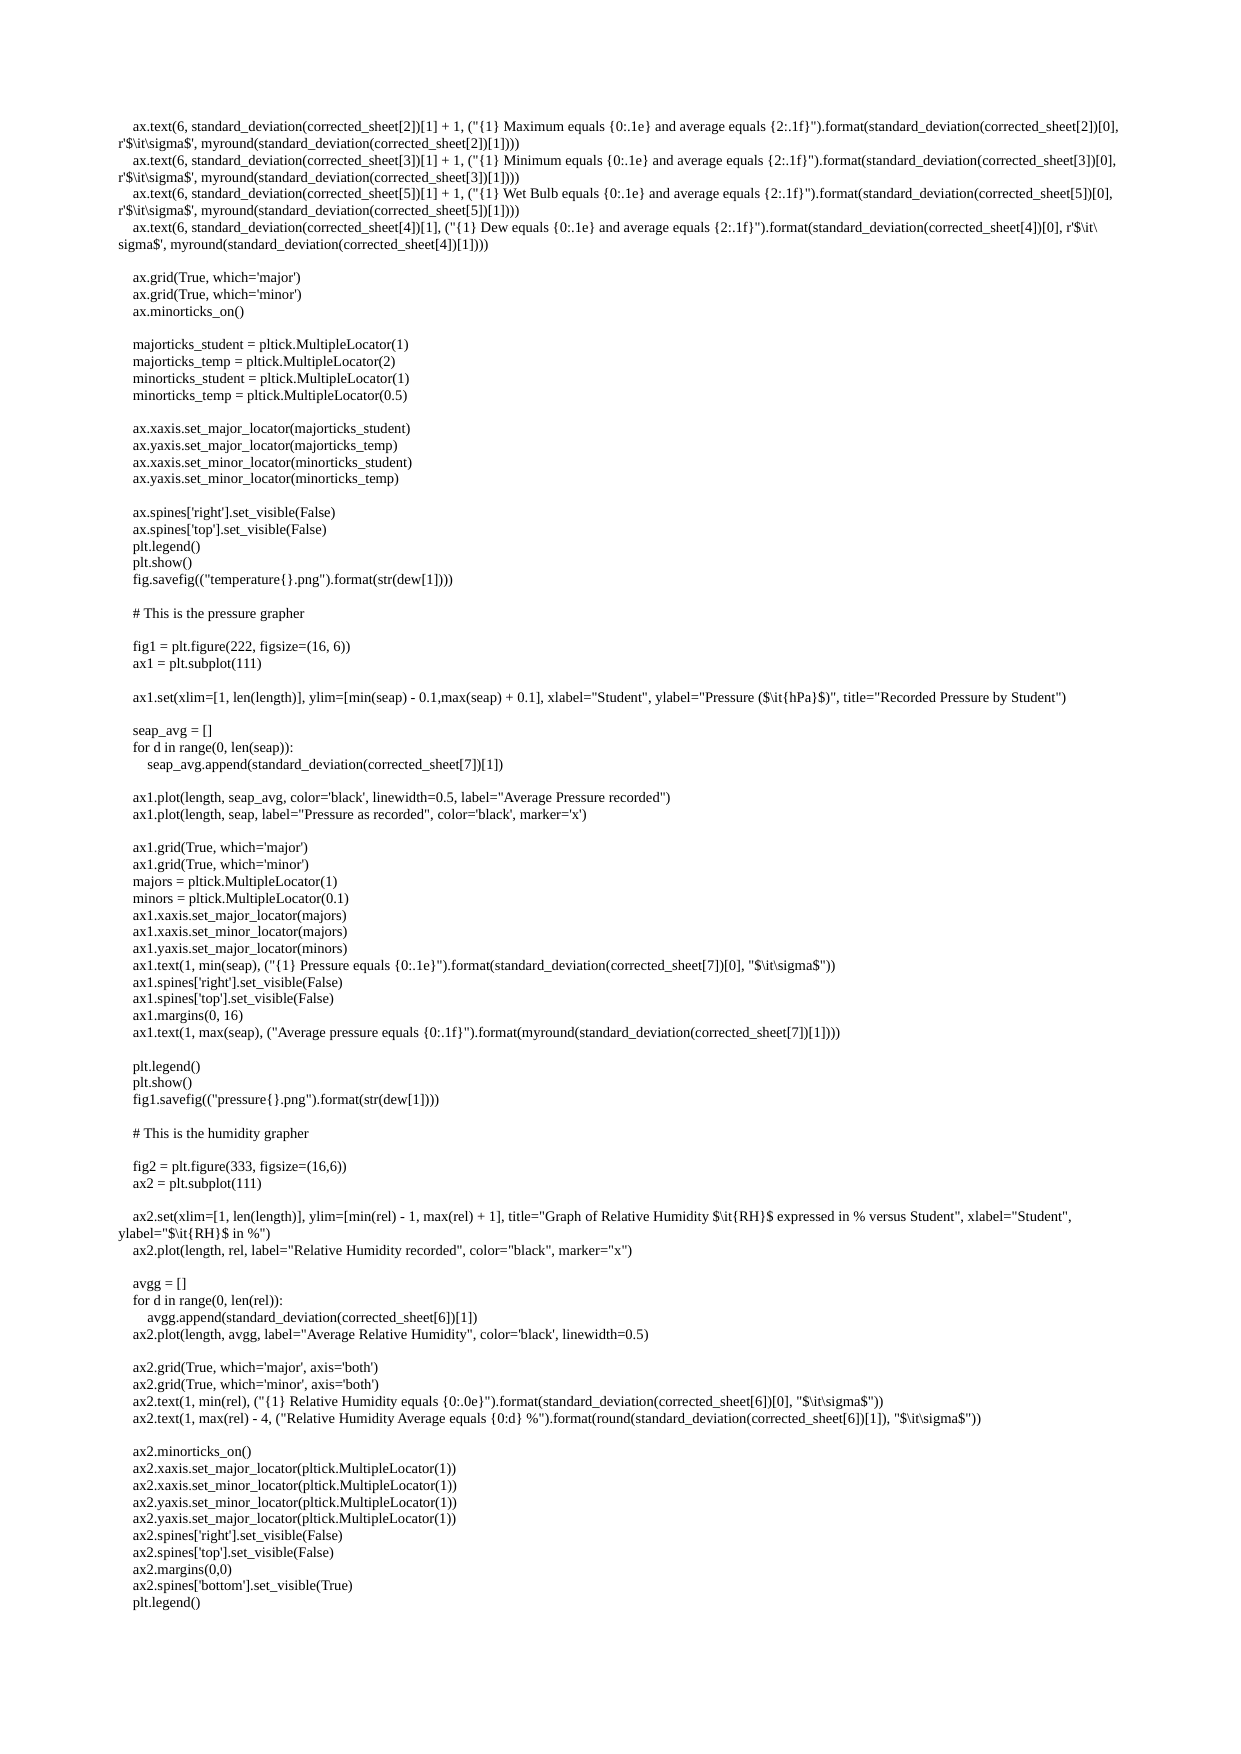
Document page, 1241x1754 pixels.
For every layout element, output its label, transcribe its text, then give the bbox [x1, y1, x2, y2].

text ax1.set(xlim=[1, len(length)], ylim=[min(seap) - 0.1,max(seap) + 0.1], xlabel="Student", ylabel="Pressure ($\it{hPa}$)", title="Recorded Pressure by Student") [118, 688, 1122, 705]
text ax2.text(1, min(rel), ("{1} Relative Humidity equals {0:.0e}").format(standard_deviation(corrected_sheet[6])[0], "$\it\sigma$")) [118, 1393, 1122, 1409]
text ax2.plot(length, avgg, label="Average Relative Humidity", color='black', linewidth=0.5) [118, 1326, 1122, 1342]
text seap_avg = [] [118, 722, 1122, 739]
text ax2.xaxis.set_minor_locator(pltick.MultipleLocator(1)) [118, 1477, 1122, 1493]
text avgg = [] [118, 1275, 1122, 1292]
text avgg.append(standard_deviation(corrected_sheet[6])[1]) [118, 1309, 1122, 1326]
text ax.text(6, standard_deviation(corrected_sheet[5])[1] + 1, ("{1} Wet Bulb equals {0:.1e} and average equals {2:.1f}").format(standard_deviation(corrected_sheet[5])[0], r'$\it\sigma$', myround(standard_deviation(corrected_sheet[5])[1]))) [118, 185, 1122, 219]
text ax.spines['top'].set_visible(False) [118, 521, 1122, 537]
text ax2.grid(True, which='minor', axis='both') [118, 1376, 1122, 1393]
text ax2.minorticks_on() [118, 1443, 1122, 1460]
text minors = pltick.MultipleLocator(0.1) [118, 889, 1122, 906]
text ax1 = plt.subplot(111) [118, 655, 1122, 672]
text ax2.grid(True, which='major', axis='both') [118, 1359, 1122, 1376]
text ax2.spines['bottom'].set_visible(True) [118, 1577, 1122, 1594]
text ax1.text(1, max(seap), ("Average pressure equals {0:.1f}").format(myround(standard_deviation(corrected_sheet[7])[1]))) [118, 1024, 1122, 1041]
text ax1.text(1, min(seap), ("{1} Pressure equals {0:.1e}").format(standard_deviation(corrected_sheet[7])[0], "$\it\sigma$")) [118, 957, 1122, 973]
text ax.minorticks_on() [118, 303, 1122, 319]
text plt.legend() [118, 1057, 1122, 1074]
text fig2 = plt.figure(333, figsize=(16,6)) [118, 1158, 1122, 1175]
text ax2.set(xlim=[1, len(length)], ylim=[min(rel) - 1, max(rel) + 1], title="Graph of Relative Humidity $\it{RH}$ expressed in % versus Student", xlabel="Student", ylabel="$\it{RH}$ in %") [118, 1208, 1122, 1242]
text majorticks_student = pltick.MultipleLocator(1) [118, 336, 1122, 353]
text ax2.spines['top'].set_visible(False) [118, 1544, 1122, 1560]
text ax.grid(True, which='minor') [118, 286, 1122, 303]
text plt.show() [118, 554, 1122, 571]
text plt.legend() [118, 537, 1122, 554]
text ax1.xaxis.set_minor_locator(majors) [118, 923, 1122, 940]
text ax2 = plt.subplot(111) [118, 1175, 1122, 1191]
text ax.yaxis.set_minor_locator(minorticks_temp) [118, 470, 1122, 487]
text fig1.savefig(("pressure{}.png").format(str(dew[1]))) [118, 1091, 1122, 1108]
text # This is the pressure grapher [118, 604, 1122, 621]
text plt.legend() [118, 1594, 1122, 1611]
text majors = pltick.MultipleLocator(1) [118, 873, 1122, 889]
text fig.savefig(("temperature{}.png").format(str(dew[1]))) [118, 571, 1122, 588]
text ax.text(6, standard_deviation(corrected_sheet[2])[1] + 1, ("{1} Maximum equals {0:.1e} and average equals {2:.1f}").format(standard_deviation(corrected_sheet[2])[0], r'$\it\sigma$', myround(standard_deviation(corrected_sheet[2])[1]))) [118, 118, 1122, 152]
text ax2.spines['right'].set_visible(False) [118, 1527, 1122, 1544]
text majorticks_temp = pltick.MultipleLocator(2) [118, 353, 1122, 370]
text ax1.plot(length, seap_avg, color='black', linewidth=0.5, label="Average Pressure recorded") [118, 789, 1122, 806]
text fig1 = plt.figure(222, figsize=(16, 6)) [118, 638, 1122, 655]
text ax1.xaxis.set_major_locator(majors) [118, 906, 1122, 923]
text ax2.margins(0,0) [118, 1560, 1122, 1577]
text ax.text(6, standard_deviation(corrected_sheet[4])[1], ("{1} Dew equals {0:.1e} and average equals {2:.1f}").format(standard_deviation(corrected_sheet[4])[0], r'$\it\sigma$', myround(standard_deviation(corrected_sheet[4])[1]))) [118, 219, 1122, 252]
text plt.show() [118, 1074, 1122, 1091]
text ax1.grid(True, which='minor') [118, 856, 1122, 873]
text minorticks_temp = pltick.MultipleLocator(0.5) [118, 386, 1122, 403]
text ax.grid(True, which='major') [118, 269, 1122, 286]
text ax1.margins(0, 16) [118, 1007, 1122, 1024]
text for d in range(0, len(seap)): [118, 739, 1122, 755]
text ax1.yaxis.set_major_locator(minors) [118, 940, 1122, 957]
text ax1.spines['right'].set_visible(False) [118, 973, 1122, 990]
text ax.spines['right'].set_visible(False) [118, 504, 1122, 521]
text minorticks_student = pltick.MultipleLocator(1) [118, 370, 1122, 386]
text ax2.text(1, max(rel) - 4, ("Relative Humidity Average equals {0:d} %").format(round(standard_deviation(corrected_sheet[6])[1]), "$\it\sigma$")) [118, 1409, 1122, 1426]
text ax2.yaxis.set_major_locator(pltick.MultipleLocator(1)) [118, 1510, 1122, 1527]
text ax2.yaxis.set_minor_locator(pltick.MultipleLocator(1)) [118, 1493, 1122, 1510]
text ax.xaxis.set_minor_locator(minorticks_student) [118, 453, 1122, 470]
text ax1.spines['top'].set_visible(False) [118, 990, 1122, 1007]
text ax.yaxis.set_major_locator(majorticks_temp) [118, 437, 1122, 453]
text ax1.grid(True, which='major') [118, 839, 1122, 856]
text seap_avg.append(standard_deviation(corrected_sheet[7])[1]) [118, 755, 1122, 772]
text ax.text(6, standard_deviation(corrected_sheet[3])[1] + 1, ("{1} Minimum equals {0:.1e} and average equals {2:.1f}").format(standard_deviation(corrected_sheet[3])[0], r'$\it\sigma$', myround(standard_deviation(corrected_sheet[3])[1]))) [118, 152, 1122, 185]
text ax1.plot(length, seap, label="Pressure as recorded", color='black', marker='x') [118, 806, 1122, 822]
text # This is the humidity grapher [118, 1124, 1122, 1141]
text ax2.xaxis.set_major_locator(pltick.MultipleLocator(1)) [118, 1460, 1122, 1477]
text for d in range(0, len(rel)): [118, 1292, 1122, 1309]
text ax2.plot(length, rel, label="Relative Humidity recorded", color="black", marker="x") [118, 1242, 1122, 1258]
text ax.xaxis.set_major_locator(majorticks_student) [118, 420, 1122, 437]
